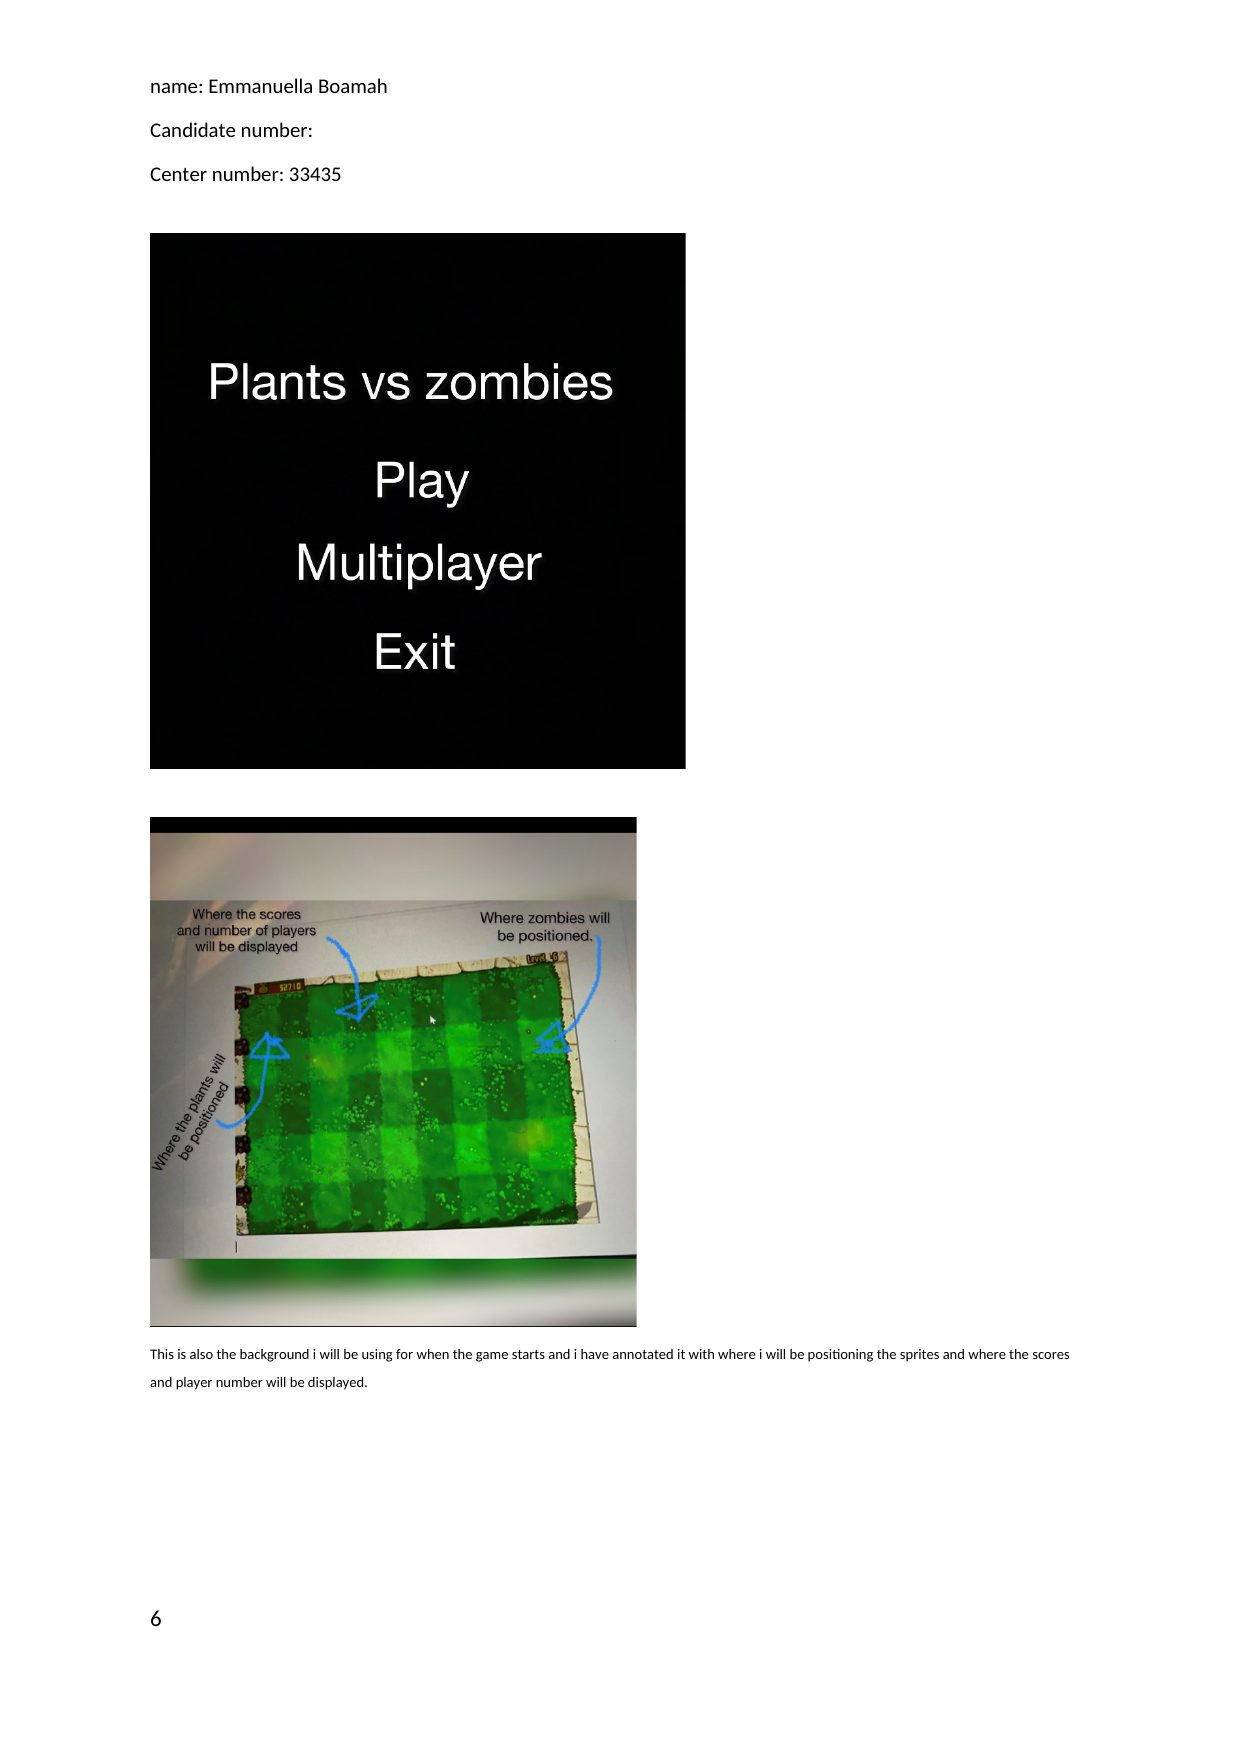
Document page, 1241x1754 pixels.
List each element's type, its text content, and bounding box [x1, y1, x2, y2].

text This is also the background i will be using for when the game starts and i have annotated it with where i will be positioning the sprites and where the scores and player number will be displayed. [150, 1345, 1090, 1401]
